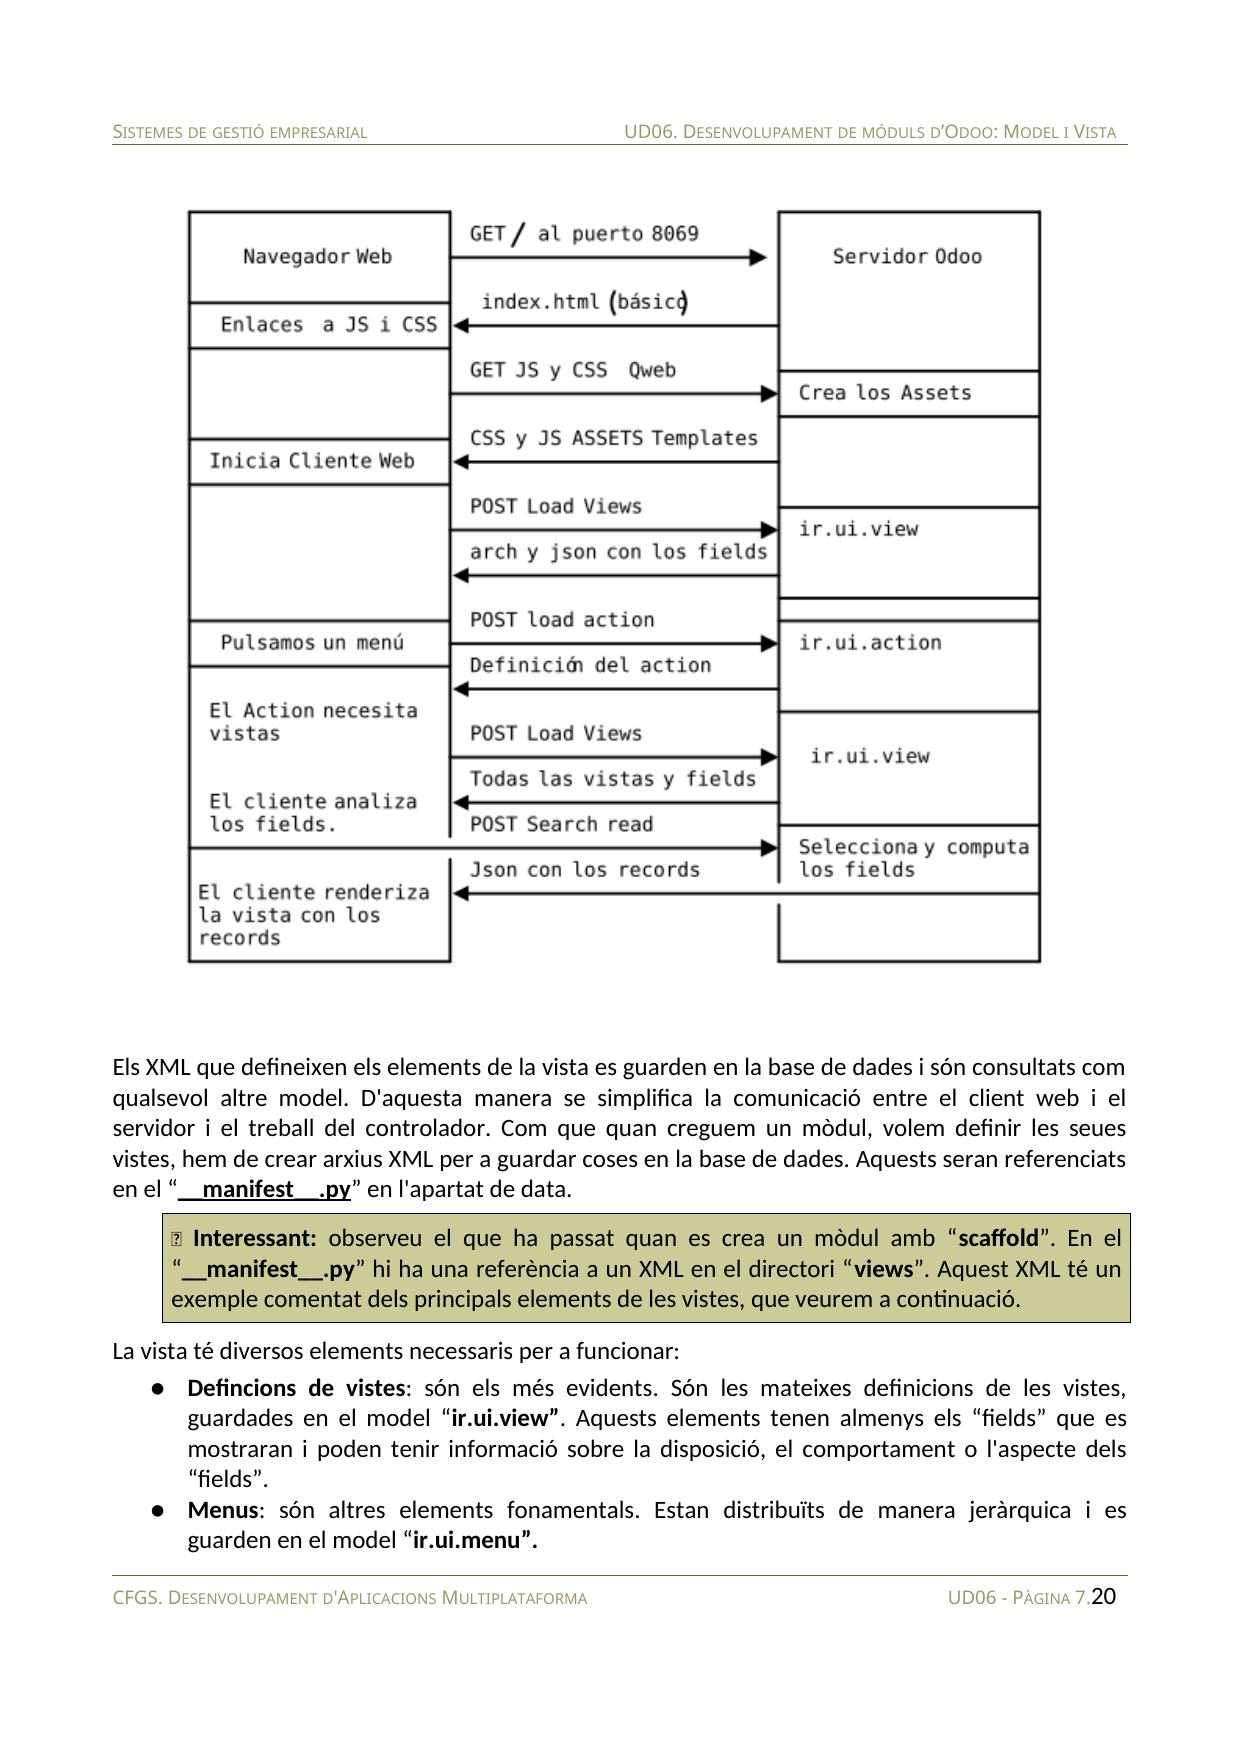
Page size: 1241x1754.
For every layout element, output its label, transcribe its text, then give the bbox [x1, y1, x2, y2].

list Menus: són altres elements fonamentals. Estan distribuïts de manera jeràrquica i es guarden en el model “ir.ui.menu”. [150, 1494, 1128, 1555]
picture [184, 201, 1057, 996]
text 💬 Interessant: observeu el que ha passat quan es crea un mòdul amb “scaffold”. En el “__manifest__.py” hi ha una referència a un XML en el directori “views”. Aquest XML té un exemple comentat dels principals elements de les vistes, que veurem a continuació. [163, 1214, 1130, 1322]
list Defincions de vistes: són els més evidents. Són les mateixes definicions de les vistes, guardades en el model “ir.ui.view”. Aquests elements tenen almenys els “fields” que es mostraran i poden tenir informació sobre la disposició, el comportament o l'aspecte dels “fields”. [150, 1372, 1128, 1494]
text La vista té diversos elements necessaris per a funcionar: [112, 1335, 1128, 1365]
text Els XML que defineixen els elements de la vista es guarden en la base de dades i són consultats com qualsevol altre model. D'aquesta manera se simplifica la comunicació entre el client web i el servidor i el treball del controlador. Com que quan creguem un mòdul, volem definir les seues vistes, hem de crear arxius XML per a guardar coses en la base de dades. Aquests seran referenciats en el “__manifest__.py” en l'apartat de data. [112, 1051, 1128, 1204]
